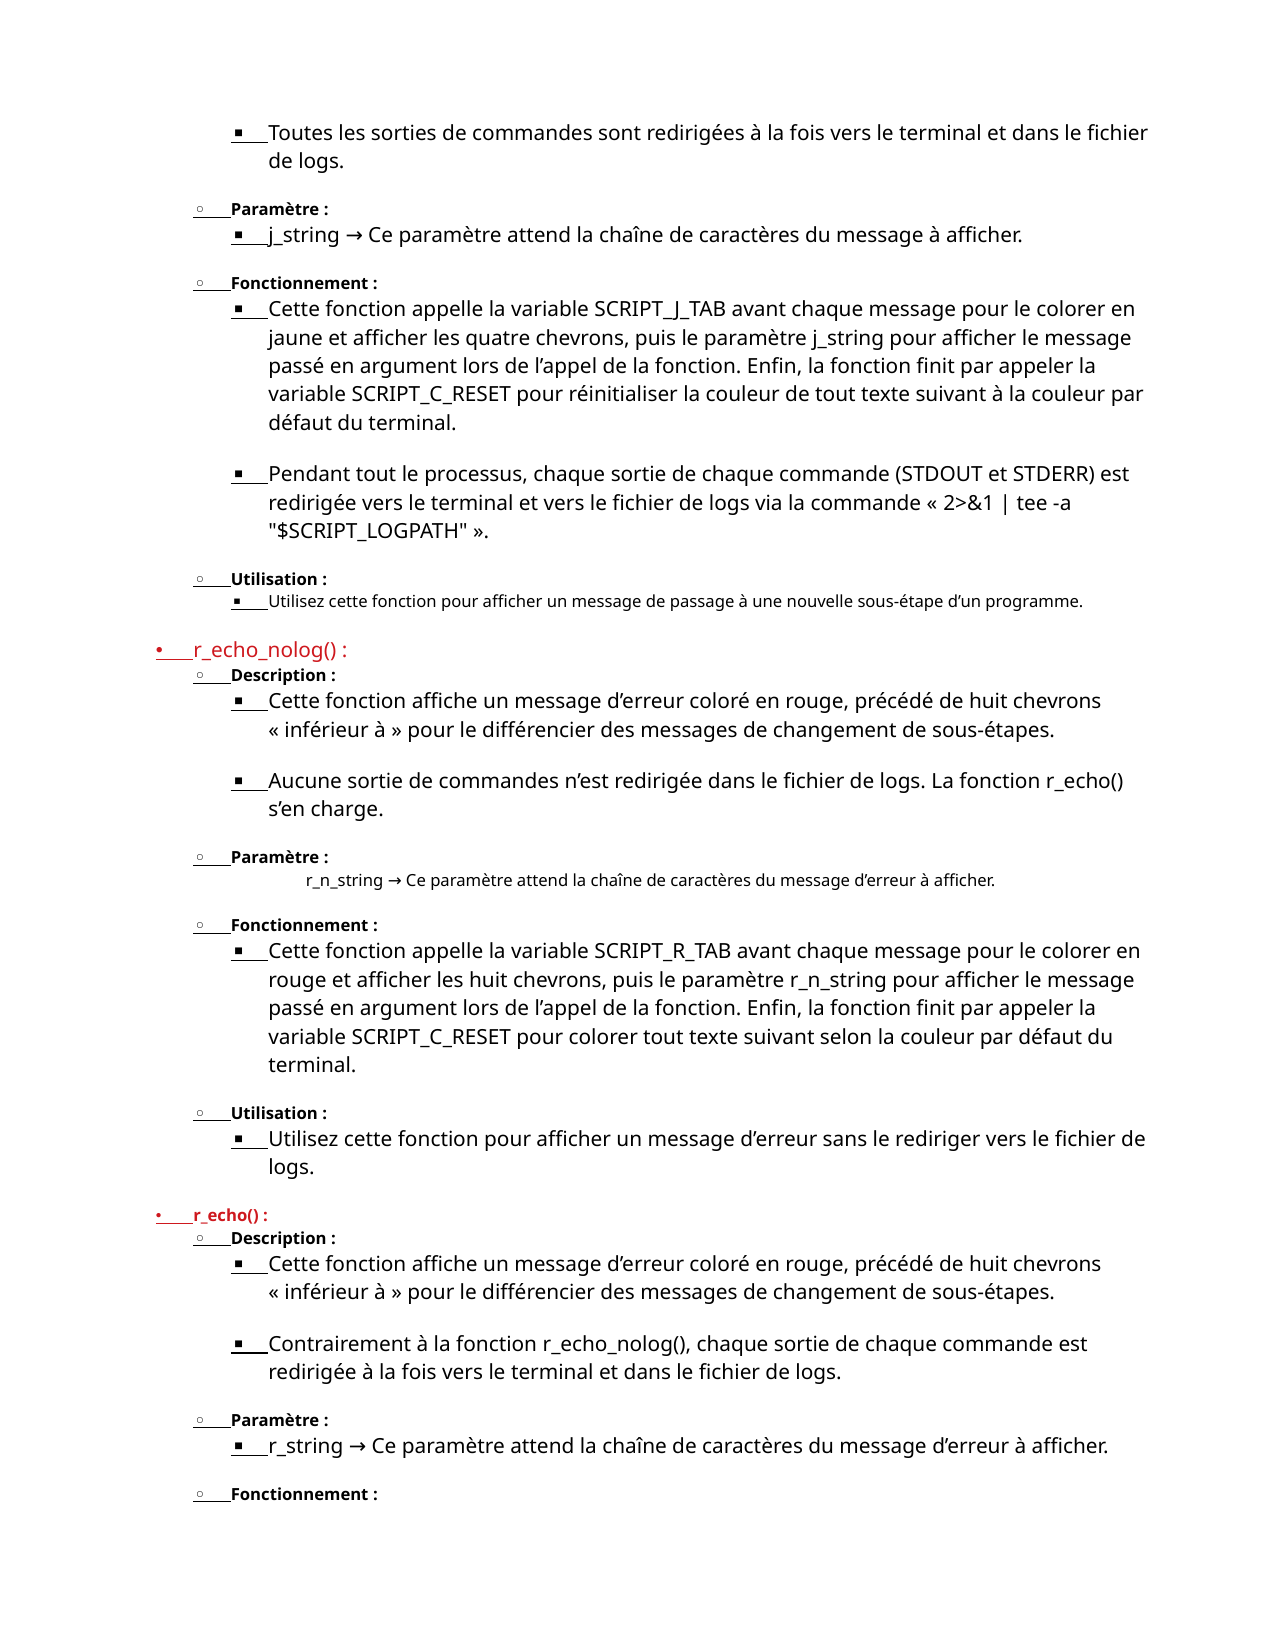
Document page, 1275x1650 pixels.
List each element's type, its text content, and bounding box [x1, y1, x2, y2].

list Description : [193, 664, 1157, 686]
list Cette fonction appelle la variable SCRIPT_R_TAB avant chaque message pour le colorer en rouge et afficher les huit chevrons, puis le paramètre r_n_string pour afficher le message passé en argument lors de l’appel de la fonction. Enfin, la fonction finit par appeler la variable SCRIPT_C_RESET pour colorer tout texte suivant selon la couleur par défaut du terminal. [231, 936, 1157, 1079]
list Cette fonction affiche un message d’erreur coloré en rouge, précédé de huit chevrons « inférieur à » pour le différencier des messages de changement de sous-étapes. [231, 1249, 1157, 1306]
list Aucune sortie de commandes n’est redirigée dans le fichier de logs. La fonction r_echo() s’en charge. [231, 766, 1157, 823]
list Utilisation : [193, 567, 1157, 590]
list Fonctionnement : [193, 272, 1157, 294]
list Paramètre : [193, 846, 1157, 868]
list r_string → Ce paramètre attend la chaîne de caractères du message d’erreur à afficher. [231, 1431, 1157, 1459]
list Cette fonction appelle la variable SCRIPT_J_TAB avant chaque message pour le colorer en jaune et afficher les quatre chevrons, puis le paramètre j_string pour afficher le message passé en argument lors de l’appel de la fonction. Enfin, la fonction finit par appeler la variable SCRIPT_C_RESET pour réinitialiser la couleur de tout texte suivant à la couleur par défaut du terminal. [231, 294, 1157, 436]
list Paramètre : [193, 198, 1157, 220]
list Cette fonction affiche un message d’erreur coloré en rouge, précédé de huit chevrons « inférieur à » pour le différencier des messages de changement de sous-étapes. [231, 686, 1157, 743]
list Pendant tout le processus, chaque sortie de chaque commande (STDOUT et STDERR) est redirigée vers le terminal et vers le fichier de logs via la commande « 2>&1 | tee -a "$SCRIPT_LOGPATH" ». [231, 459, 1157, 544]
list Fonctionnement : [193, 914, 1157, 936]
list Utilisez cette fonction pour afficher un message d’erreur sans le rediriger vers le fichier de logs. [231, 1124, 1157, 1181]
list Fonctionnement : [193, 1482, 1157, 1505]
list Utilisation : [193, 1101, 1157, 1124]
list Paramètre : [193, 1408, 1157, 1431]
list r_echo() : [156, 1204, 1157, 1226]
list Utilisez cette fonction pour afficher un message de passage à une nouvelle sous-étape d’un programme. [231, 590, 1157, 613]
list r_echo_nolog() : [156, 635, 1157, 664]
list Contrairement à la fonction r_echo_nolog(), chaque sortie de chaque commande est redirigée à la fois vers le terminal et dans le fichier de logs. [231, 1329, 1157, 1386]
list Description : [193, 1226, 1157, 1249]
list j_string → Ce paramètre attend la chaîne de caractères du message à afficher. [231, 220, 1157, 249]
list r_n_string → Ce paramètre attend la chaîne de caractères du message d’erreur à afficher. [268, 868, 1157, 891]
list Toutes les sorties de commandes sont redirigées à la fois vers le terminal et dans le fichier de logs. [231, 118, 1157, 175]
